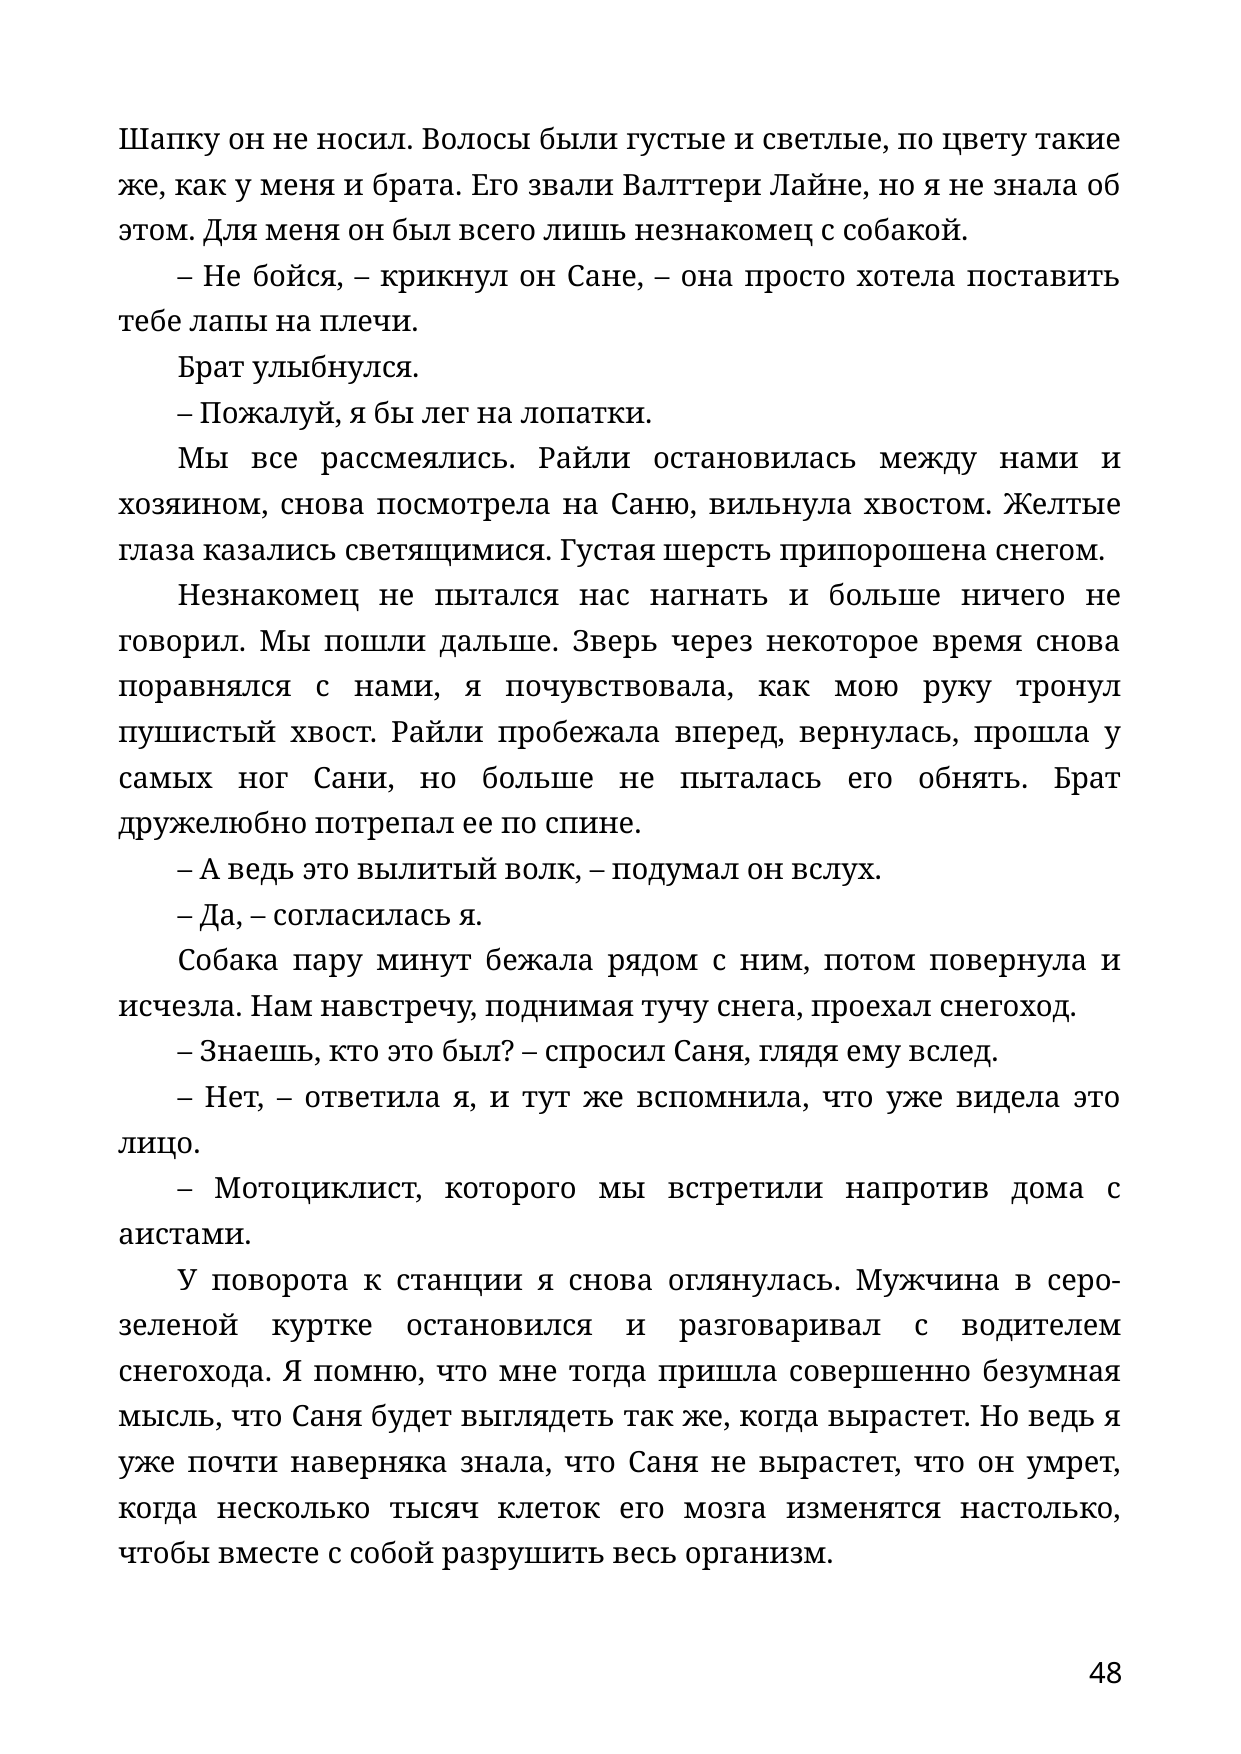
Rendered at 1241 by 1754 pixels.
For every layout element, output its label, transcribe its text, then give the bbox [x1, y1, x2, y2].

text – Мотоциклист, которого мы встретили напротив дома с аистами. [118, 1167, 1122, 1253]
text Брат улыбнулся. [118, 346, 1122, 386]
text – Нет, – ответила я, и тут же вспомнила, что уже видела это лицо. [118, 1076, 1122, 1162]
text У поворота к станции я снова оглянулась. Мужчина в серо-зеленой куртке остановился и разговаривал с водителем снегохода. Я помню, что мне тогда пришла совершенно безумная мысль, что Саня будет выглядеть так же, когда вырастет. Но ведь я уже почти наверняка знала, что Саня не вырастет, что он умрет, когда несколько тысяч клеток его мозга изменятся настолько, чтобы вместе с собой разрушить весь организм. [118, 1259, 1122, 1572]
text Собака пару минут бежала рядом с ним, потом повернула и исчезла. Нам навстречу, поднимая тучу снега, проехал снегоход. [118, 939, 1122, 1025]
text – Да, – согласилась я. [118, 894, 1122, 933]
text – А ведь это вылитый волк, – подумал он вслух. [118, 848, 1122, 888]
text – Знаешь, кто это был? – спросил Саня, глядя ему вслед. [118, 1031, 1122, 1070]
text – Не бойся, – крикнул он Сане, – она просто хотела поставить тебе лапы на плечи. [118, 255, 1122, 340]
text – Пожалуй, я бы лег на лопатки. [118, 392, 1122, 432]
text Шапку он не носил. Волосы были густые и светлые, по цвету такие же, как у меня и брата. Его звали Валттери Лайне, но я не знала об этом. Для меня он был всего лишь незнакомец с собакой. [118, 118, 1122, 249]
text Незнакомец не пытался нас нагнать и больше ничего не говорил. Мы пошли дальше. Зверь через некоторое время снова поравнялся с нами, я почувствовала, как мою руку тронул пушистый хвост. Райли пробежала вперед, вернулась, прошла у самых ног Сани, но больше не пыталась его обнять. Брат дружелюбно потрепал ее по спине. [118, 574, 1122, 842]
text Мы все рассмеялись. Райли остановилась между нами и хозяином, снова посмотрела на Саню, вильнула хвостом. Желтые глаза казались светящимися. Густая шерсть припорошена снегом. [118, 437, 1122, 568]
